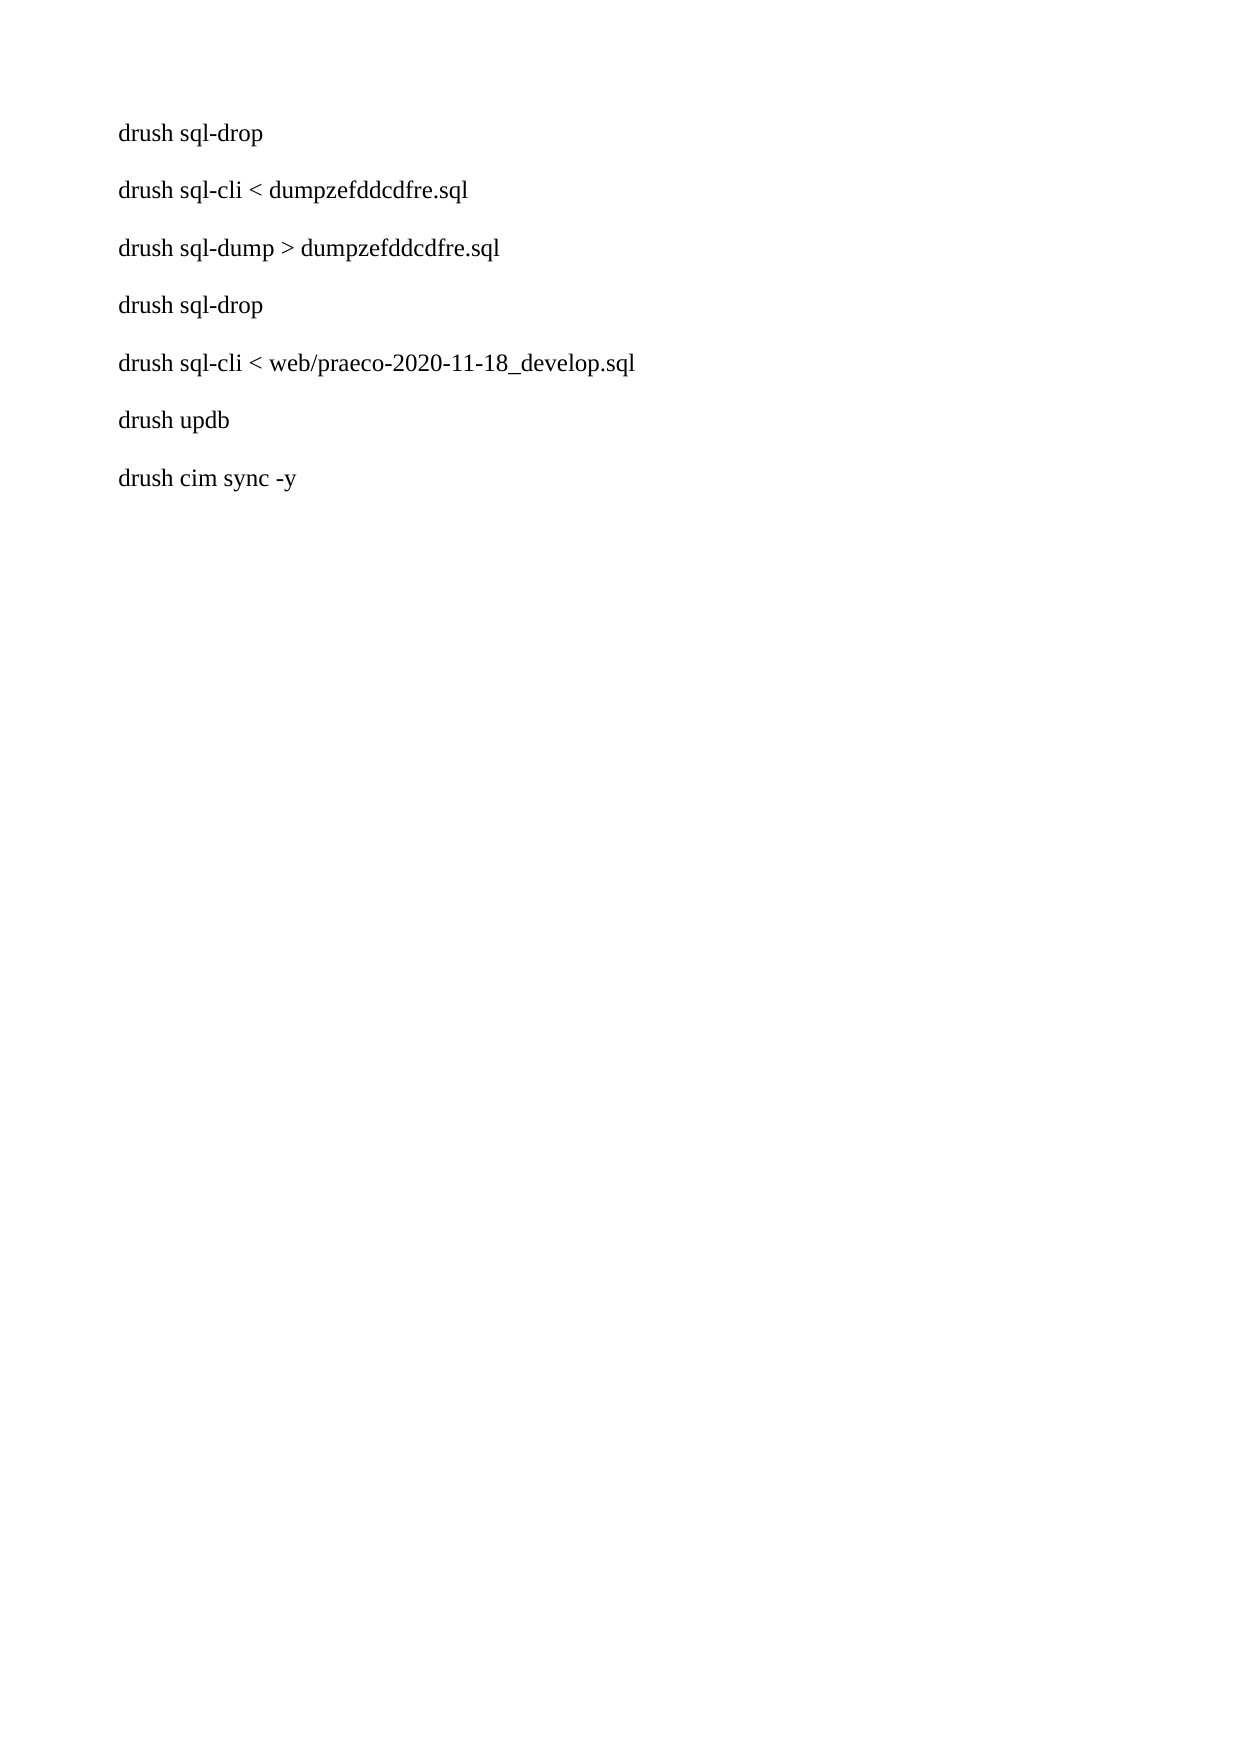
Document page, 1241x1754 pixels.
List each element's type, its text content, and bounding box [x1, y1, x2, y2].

text drush updb [118, 406, 1122, 434]
text drush sql-cli < web/praeco-2020-11-18_develop.sql [118, 348, 1122, 377]
text drush sql-drop [118, 118, 1122, 147]
text drush sql-drop [118, 291, 1122, 319]
text drush cim sync -y [118, 463, 1122, 492]
text drush sql-dump > dumpzefddcdfre.sql [118, 233, 1122, 262]
text drush sql-cli < dumpzefddcdfre.sql [118, 176, 1122, 204]
